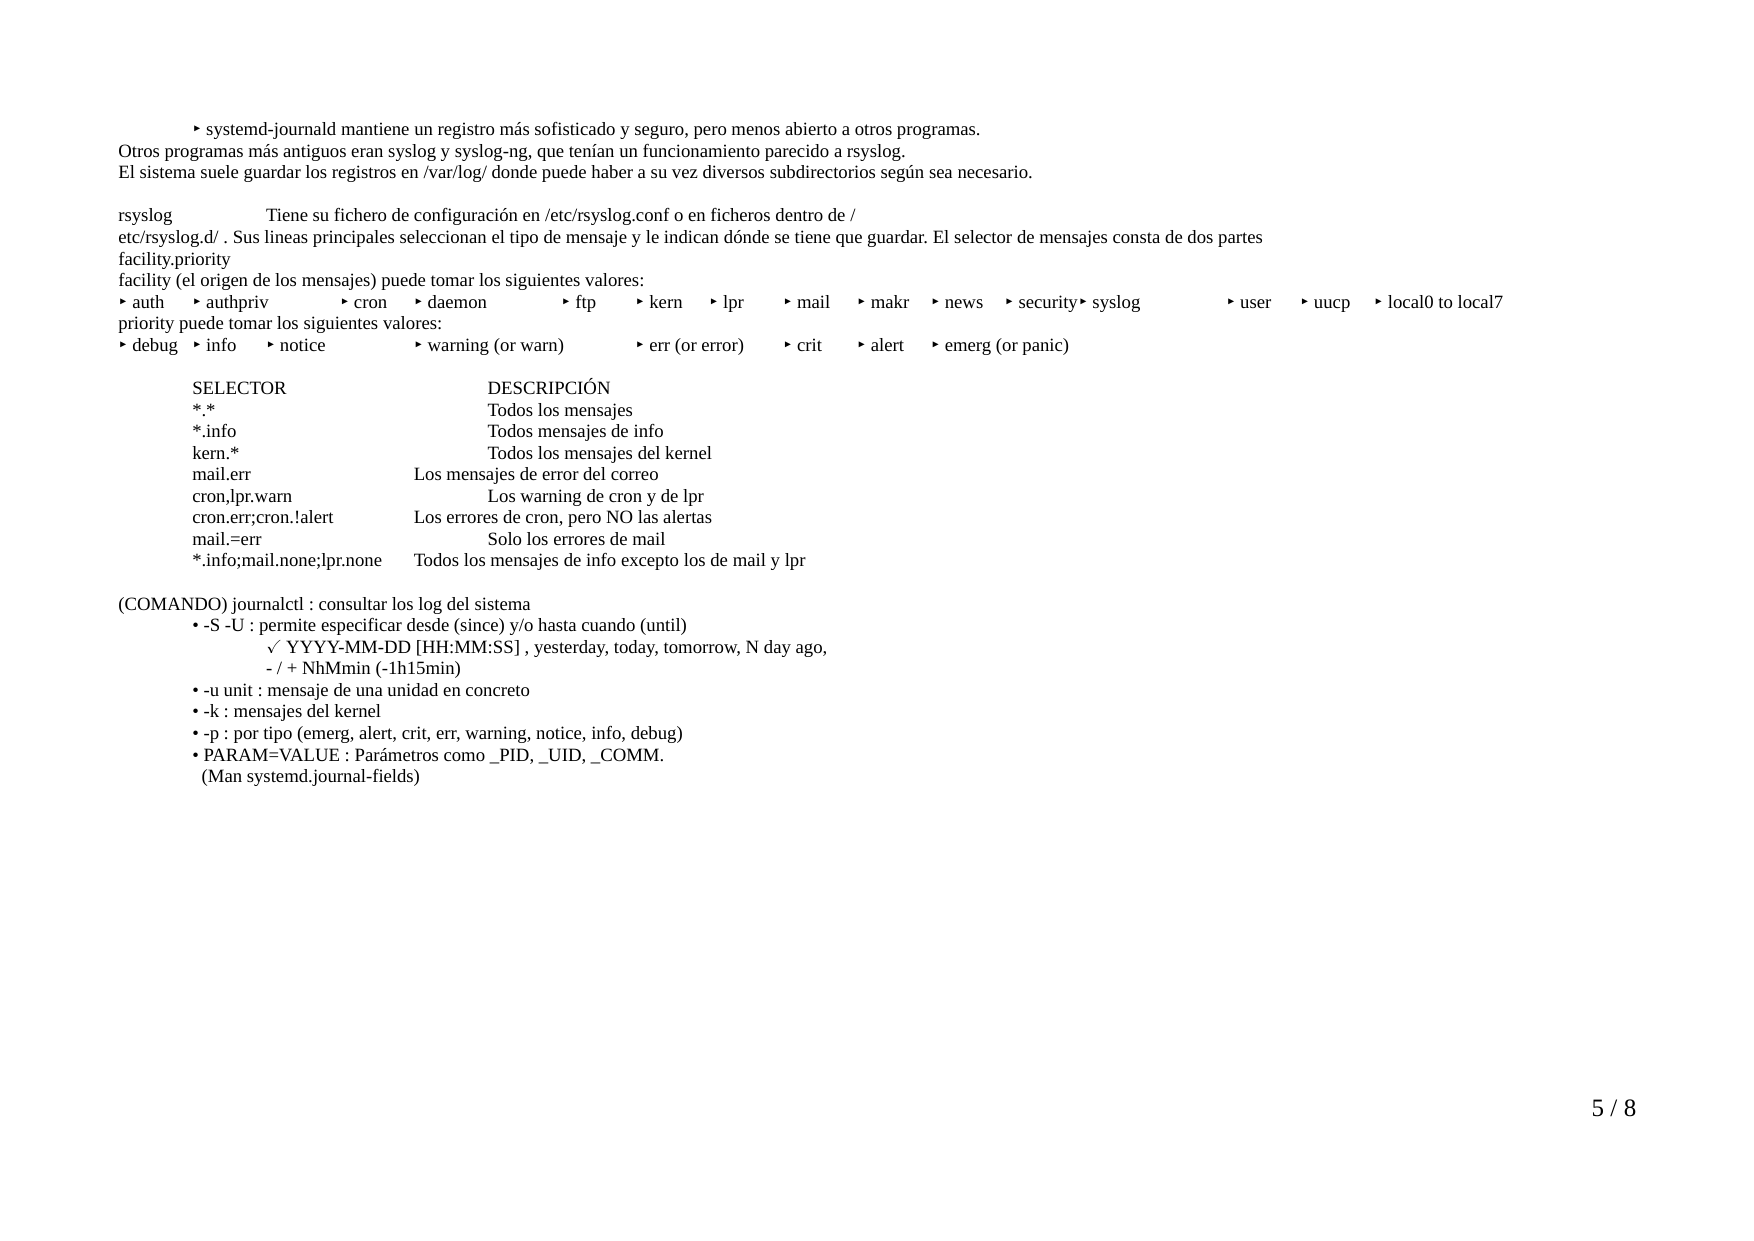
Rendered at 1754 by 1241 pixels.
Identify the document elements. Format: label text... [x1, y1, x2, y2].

text mail.err Los mensajes de error del correo [118, 463, 1636, 485]
text etc/rsyslog.d/ . Sus lineas principales seleccionan el tipo de mensaje y le indican dónde se tiene que guardar. El selector de mensajes consta de dos partes [118, 226, 1636, 247]
text • PARAM=VALUE : Parámetros como _PID, _UID, _COMM. [118, 743, 1636, 765]
text (COMANDO) journalctl : consultar los log del sistema [118, 592, 1636, 614]
text cron,lpr.warn Los warning de cron y de lpr [118, 485, 1636, 506]
text facility.priority [118, 247, 1636, 269]
text *.* Todos los mensajes [118, 398, 1636, 420]
text El sistema suele guardar los registros en /var/log/ donde puede haber a su vez diversos subdirectorios según sea necesario. [118, 161, 1636, 183]
text SELECTOR DESCRIPCIÓN [118, 377, 1636, 398]
text *.info Todos mensajes de info [118, 420, 1636, 442]
text rsyslog Tiene su fichero de configuración en /etc/rsyslog.conf o en ficheros dentro de / [118, 204, 1636, 226]
text - / + NhMmin (-1h15min) [118, 657, 1636, 679]
text kern.* Todos los mensajes del kernel [118, 442, 1636, 463]
text cron.err;cron.!alert Los errores de cron, pero NO las alertas [118, 506, 1636, 528]
text • -u unit : mensaje de una unidad en concreto [118, 679, 1636, 700]
text ✓ YYYY-MM-DD [HH:MM:SS] , yesterday, today, tomorrow, N day ago, [118, 636, 1636, 657]
text • -p : por tipo (emerg, alert, crit, err, warning, notice, info, debug) [118, 722, 1636, 743]
text • -S -U : permite especificar desde (since) y/o hasta cuando (until) [118, 614, 1636, 636]
text ‣ systemd-journald mantiene un registro más sofisticado y seguro, pero menos abierto a otros programas. [118, 118, 1636, 140]
text facility (el origen de los mensajes) puede tomar los siguientes valores: [118, 269, 1636, 291]
text ‣ debug ‣ info ‣ notice ‣ warning (or warn) ‣ err (or error) ‣ crit ‣ alert ‣ emerg (or panic) [118, 334, 1636, 355]
text mail.=err Solo los errores de mail [118, 528, 1636, 549]
text ‣ auth ‣ authpriv ‣ cron ‣ daemon ‣ ftp ‣ kern ‣ lpr ‣ mail ‣ makr ‣ news ‣ security ‣ syslog ‣ user ‣ uucp ‣ local0 to local7 [118, 291, 1636, 312]
text Otros programas más antiguos eran syslog y syslog-ng, que tenían un funcionamiento parecido a rsyslog. [118, 140, 1636, 161]
text priority puede tomar los siguientes valores: [118, 312, 1636, 334]
text (Man systemd.journal-fields) [118, 765, 1636, 787]
text • -k : mensajes del kernel [118, 700, 1636, 722]
text *.info;mail.none;lpr.none Todos los mensajes de info excepto los de mail y lpr [118, 549, 1636, 571]
